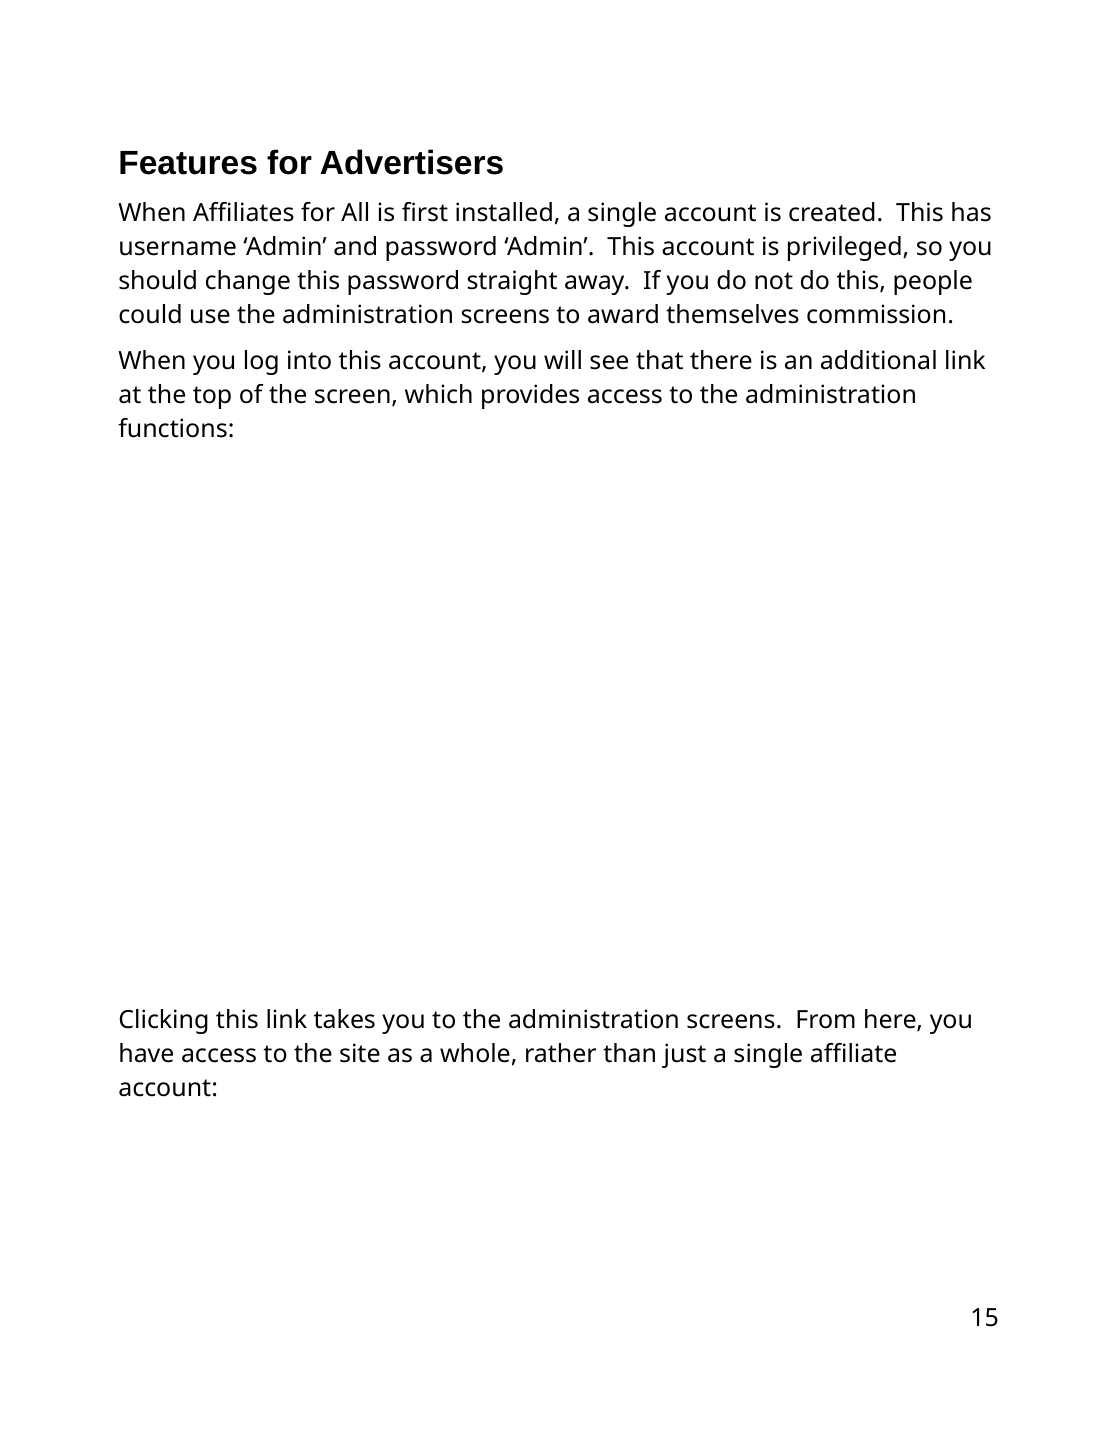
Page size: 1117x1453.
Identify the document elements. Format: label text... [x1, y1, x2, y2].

text When Affiliates for All is first installed, a single account is created. This has username ‘Admin’ and password ‘Admin’. This account is privileged, so you should change this password straight away. If you do not do this, people could use the administration screens to award themselves commission. [118, 194, 999, 331]
subtitle Features for Advertisers [118, 143, 999, 182]
text Clicking this link takes you to the administration screens. From here, you have access to the site as a whole, rather than just a single affiliate account: [118, 966, 999, 1104]
text When you log into this account, you will see that there is an additional link at the top of the screen, which provides access to the administration functions: [118, 343, 999, 445]
